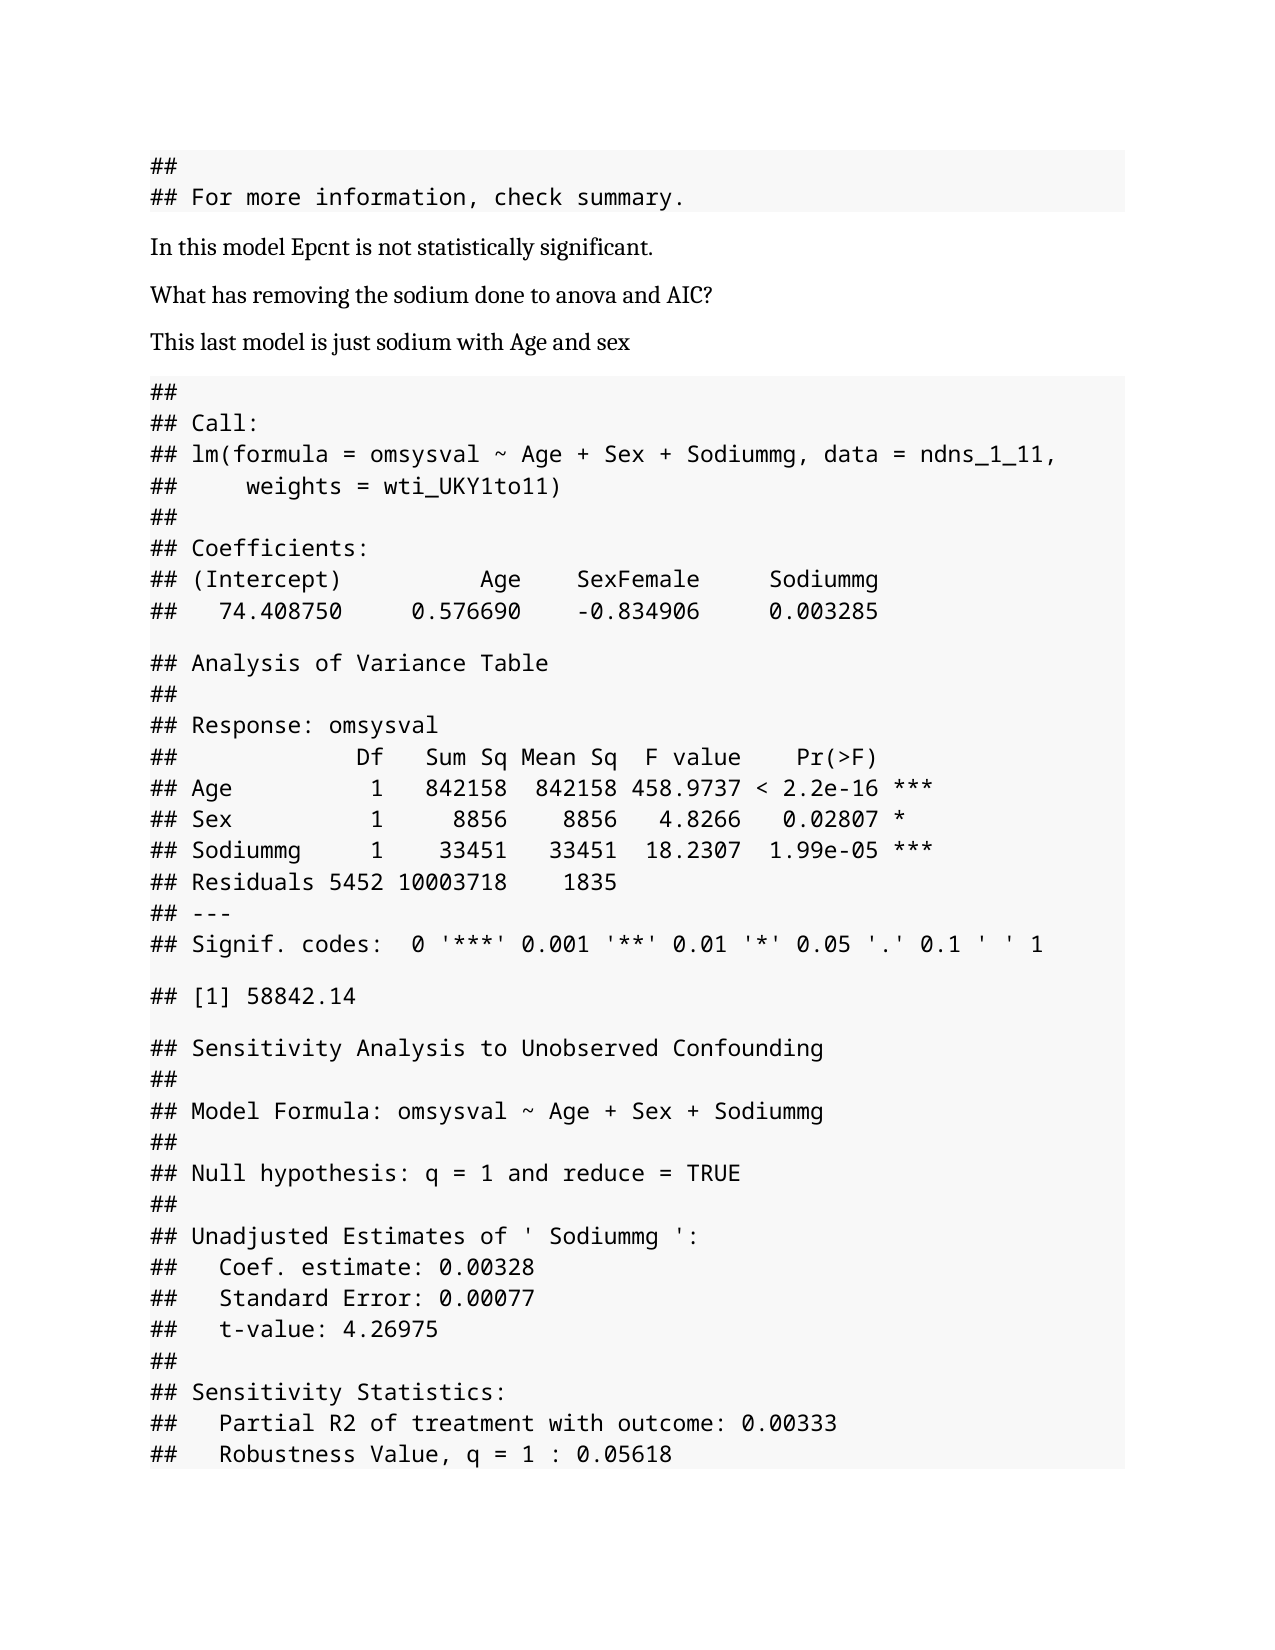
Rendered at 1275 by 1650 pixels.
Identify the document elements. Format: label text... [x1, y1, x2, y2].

text This last model is just sodium with Age and sex [150, 328, 1125, 357]
text ## [1] 58842.14 [150, 980, 1125, 1011]
text ## ## Call: ## lm(formula = omsysval ~ Age + Sex + Sodiummg, data = ndns_1_11, ## weights = wti_UKY1to11) ## ## Coefficients: ## (Intercept) Age SexFemale Sodiummg ## 74.408750 0.576690 -0.834906 0.003285 [150, 376, 1125, 626]
text ## Sensitivity Analysis to Unobserved Confounding ## ## Model Formula: omsysval ~ Age + Sex + Sodiummg ## ## Null hypothesis: q = 1 and reduce = TRUE ## ## Unadjusted Estimates of ' Sodiummg ': ## Coef. estimate: 0.00328 ## Standard Error: 0.00077 ## t-value: 4.26975 ## ## Sensitivity Statistics: ## Partial R2 of treatment with outcome: 0.00333 ## Robustness Value, q = 1 : 0.05618 [150, 1032, 1125, 1469]
text In this model Epcnt is not statistically significant. [150, 233, 1125, 262]
text ## ## For more information, check summary. [150, 150, 1125, 212]
text What has removing the sodium done to anova and AIC? [150, 281, 1125, 309]
text ## Analysis of Variance Table ## ## Response: omsysval ## Df Sum Sq Mean Sq F value Pr(>F) ## Age 1 842158 842158 458.9737 < 2.2e-16 *** ## Sex 1 8856 8856 4.8266 0.02807 * ## Sodiummg 1 33451 33451 18.2307 1.99e-05 *** ## Residuals 5452 10003718 1835 ## --- ## Signif. codes: 0 '***' 0.001 '**' 0.01 '*' 0.05 '.' 0.1 ' ' 1 [150, 647, 1125, 959]
